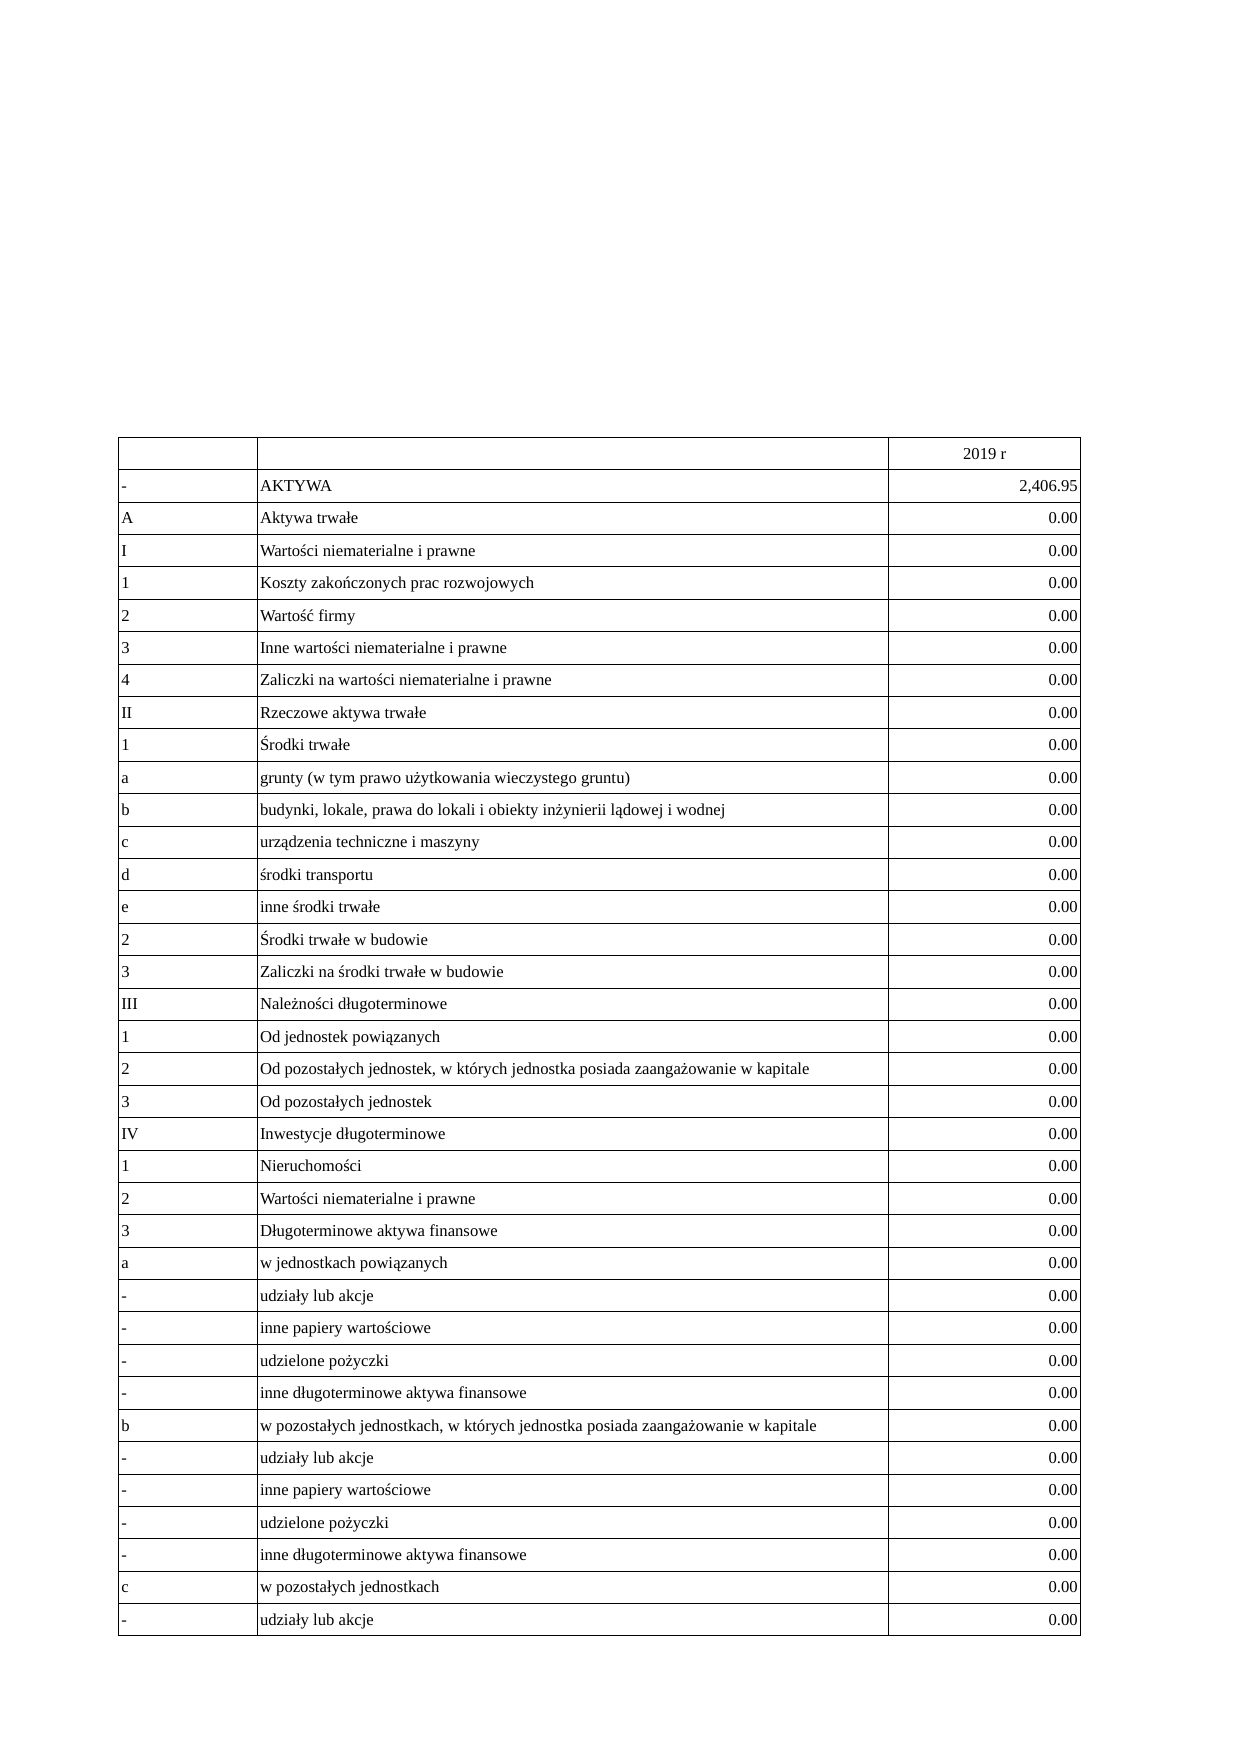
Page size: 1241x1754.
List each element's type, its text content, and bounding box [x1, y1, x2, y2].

table_cell udziały lub akcje [258, 1604, 888, 1635]
table_cell - [119, 470, 257, 502]
table_cell Zaliczki na środki trwałe w budowie [258, 956, 888, 987]
table_cell 0,00 [889, 891, 1080, 923]
table_cell udziały lub akcje [258, 1442, 888, 1473]
table_cell 0,00 [889, 1086, 1080, 1117]
table_cell c [119, 827, 257, 858]
table_cell 0,00 [889, 924, 1080, 955]
table_cell Inne wartości niematerialne i prawne [258, 632, 888, 663]
table_cell w pozostałych jednostkach [258, 1572, 888, 1603]
table_cell Środki trwałe [258, 729, 888, 761]
table_cell 0,00 [889, 989, 1080, 1020]
table_cell 0,00 [889, 1280, 1080, 1311]
table_cell - [119, 1539, 257, 1571]
table_cell 0,00 [889, 1215, 1080, 1247]
table_cell 0,00 [889, 1539, 1080, 1571]
table_cell 0,00 [889, 600, 1080, 631]
table_cell Wartości niematerialne i prawne [258, 535, 888, 566]
table_cell b [119, 794, 257, 826]
table_cell 0,00 [889, 1572, 1080, 1603]
table_cell Od jednostek powiązanych [258, 1021, 888, 1052]
table_cell 0,00 [889, 567, 1080, 599]
table_cell 1 [119, 567, 257, 599]
table_cell 3 [119, 956, 257, 987]
table_cell 1 [119, 1021, 257, 1052]
table_header [119, 438, 257, 469]
table_cell 1 [119, 729, 257, 761]
table_cell udziały lub akcje [258, 1280, 888, 1311]
table_header 2019 r [889, 438, 1080, 469]
table_cell b [119, 1410, 257, 1441]
table_cell 0,00 [889, 665, 1080, 696]
table_cell III [119, 989, 257, 1020]
table_cell - [119, 1345, 257, 1376]
table_cell udzielone pożyczki [258, 1507, 888, 1538]
table_cell 0,00 [889, 1021, 1080, 1052]
table_cell II [119, 697, 257, 728]
table_cell - [119, 1475, 257, 1506]
table_cell 0,00 [889, 1604, 1080, 1635]
table_cell Rzeczowe aktywa trwałe [258, 697, 888, 728]
table_cell Zaliczki na wartości niematerialne i prawne [258, 665, 888, 696]
table_cell Od pozostałych jednostek [258, 1086, 888, 1117]
table_cell Należności długoterminowe [258, 989, 888, 1020]
table_cell budynki, lokale, prawa do lokali i obiekty inżynierii lądowej i wodnej [258, 794, 888, 826]
table_cell inne papiery wartościowe [258, 1475, 888, 1506]
table_cell środki transportu [258, 859, 888, 890]
table_cell Środki trwałe w budowie [258, 924, 888, 955]
table_cell 0,00 [889, 1377, 1080, 1409]
table_cell 3 [119, 1086, 257, 1117]
table_cell 0,00 [889, 1118, 1080, 1149]
table_cell 0,00 [889, 1507, 1080, 1538]
table_cell Od pozostałych jednostek, w których jednostka posiada zaangażowanie w kapitale [258, 1053, 888, 1085]
table_cell c [119, 1572, 257, 1603]
table_cell 3 [119, 632, 257, 663]
table_cell w pozostałych jednostkach, w których jednostka posiada zaangażowanie w kapitale [258, 1410, 888, 1441]
table_cell - [119, 1377, 257, 1409]
table_cell a [119, 1248, 257, 1279]
table_cell 2 [119, 1183, 257, 1214]
table_cell 0,00 [889, 1410, 1080, 1441]
table_cell 1 [119, 1151, 257, 1182]
table_cell Nieruchomości [258, 1151, 888, 1182]
table_cell 0,00 [889, 1442, 1080, 1473]
table_cell Wartości niematerialne i prawne [258, 1183, 888, 1214]
table_cell inne długoterminowe aktywa finansowe [258, 1377, 888, 1409]
table_cell 0,00 [889, 956, 1080, 987]
table_header [258, 438, 888, 469]
table_cell 0,00 [889, 535, 1080, 566]
table_cell 0,00 [889, 762, 1080, 793]
table_cell 0,00 [889, 1345, 1080, 1376]
table_cell - [119, 1312, 257, 1344]
table_cell Koszty zakończonych prac rozwojowych [258, 567, 888, 599]
table_cell 0,00 [889, 729, 1080, 761]
table_cell 3 [119, 1215, 257, 1247]
table_cell 2 [119, 1053, 257, 1085]
table_cell 0,00 [889, 632, 1080, 663]
table_cell - [119, 1604, 257, 1635]
table_cell AKTYWA [258, 470, 888, 502]
table_cell grunty (w tym prawo użytkowania wieczystego gruntu) [258, 762, 888, 793]
table_cell I [119, 535, 257, 566]
table_cell d [119, 859, 257, 890]
table_cell 0,00 [889, 827, 1080, 858]
table_cell 2 [119, 600, 257, 631]
table_cell inne papiery wartościowe [258, 1312, 888, 1344]
table_cell urządzenia techniczne i maszyny [258, 827, 888, 858]
table_cell 2 406,95 [889, 470, 1080, 502]
table_cell Aktywa trwałe [258, 503, 888, 534]
table_cell 0,00 [889, 1053, 1080, 1085]
table_cell e [119, 891, 257, 923]
table_cell 0,00 [889, 1475, 1080, 1506]
table_cell 4 [119, 665, 257, 696]
table_cell Długoterminowe aktywa finansowe [258, 1215, 888, 1247]
table_cell udzielone pożyczki [258, 1345, 888, 1376]
table_cell A [119, 503, 257, 534]
table_cell 0,00 [889, 503, 1080, 534]
table_cell 0,00 [889, 1151, 1080, 1182]
table_cell 0,00 [889, 1248, 1080, 1279]
table_cell 0,00 [889, 859, 1080, 890]
table_cell - [119, 1442, 257, 1473]
table_cell Wartość firmy [258, 600, 888, 631]
table_cell - [119, 1507, 257, 1538]
table_cell 0,00 [889, 1183, 1080, 1214]
table_cell inne długoterminowe aktywa finansowe [258, 1539, 888, 1571]
table_cell 2 [119, 924, 257, 955]
table_cell IV [119, 1118, 257, 1149]
table_cell w jednostkach powiązanych [258, 1248, 888, 1279]
table_cell - [119, 1280, 257, 1311]
table_cell 0,00 [889, 1312, 1080, 1344]
table_cell 0,00 [889, 697, 1080, 728]
table_cell Inwestycje długoterminowe [258, 1118, 888, 1149]
table_cell a [119, 762, 257, 793]
table_cell inne środki trwałe [258, 891, 888, 923]
table_cell 0,00 [889, 794, 1080, 826]
